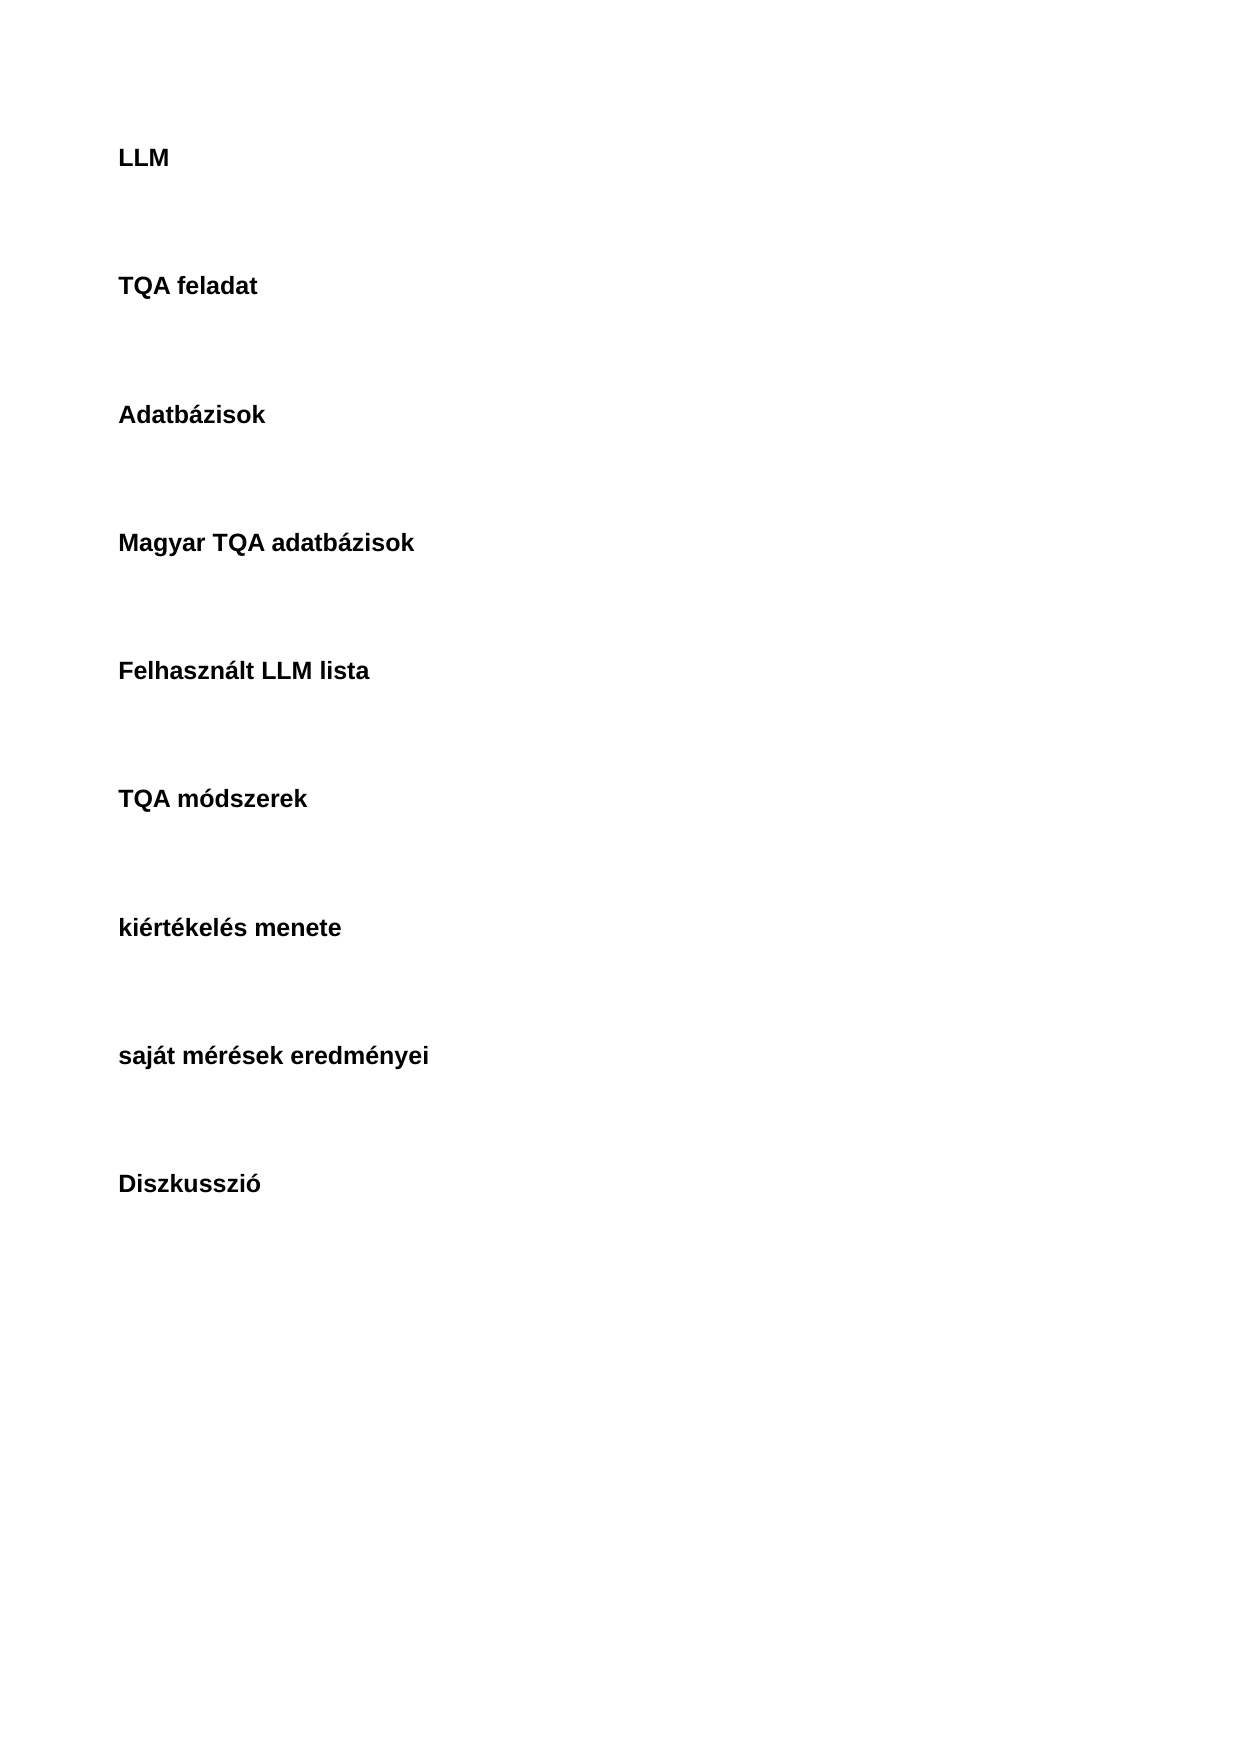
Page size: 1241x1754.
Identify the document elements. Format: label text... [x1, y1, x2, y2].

subtitle TQA feladat [118, 271, 1122, 300]
subtitle kiértékelés menete [118, 912, 1122, 941]
subtitle Diszkusszió [118, 1169, 1122, 1198]
subtitle Felhasznált LLM lista [118, 656, 1122, 685]
subtitle LLM [118, 143, 1122, 172]
subtitle TQA módszerek [118, 784, 1122, 813]
subtitle saját mérések eredményei [118, 1041, 1122, 1069]
subtitle Magyar TQA adatbázisok [118, 528, 1122, 557]
subtitle Adatbázisok [118, 399, 1122, 428]
